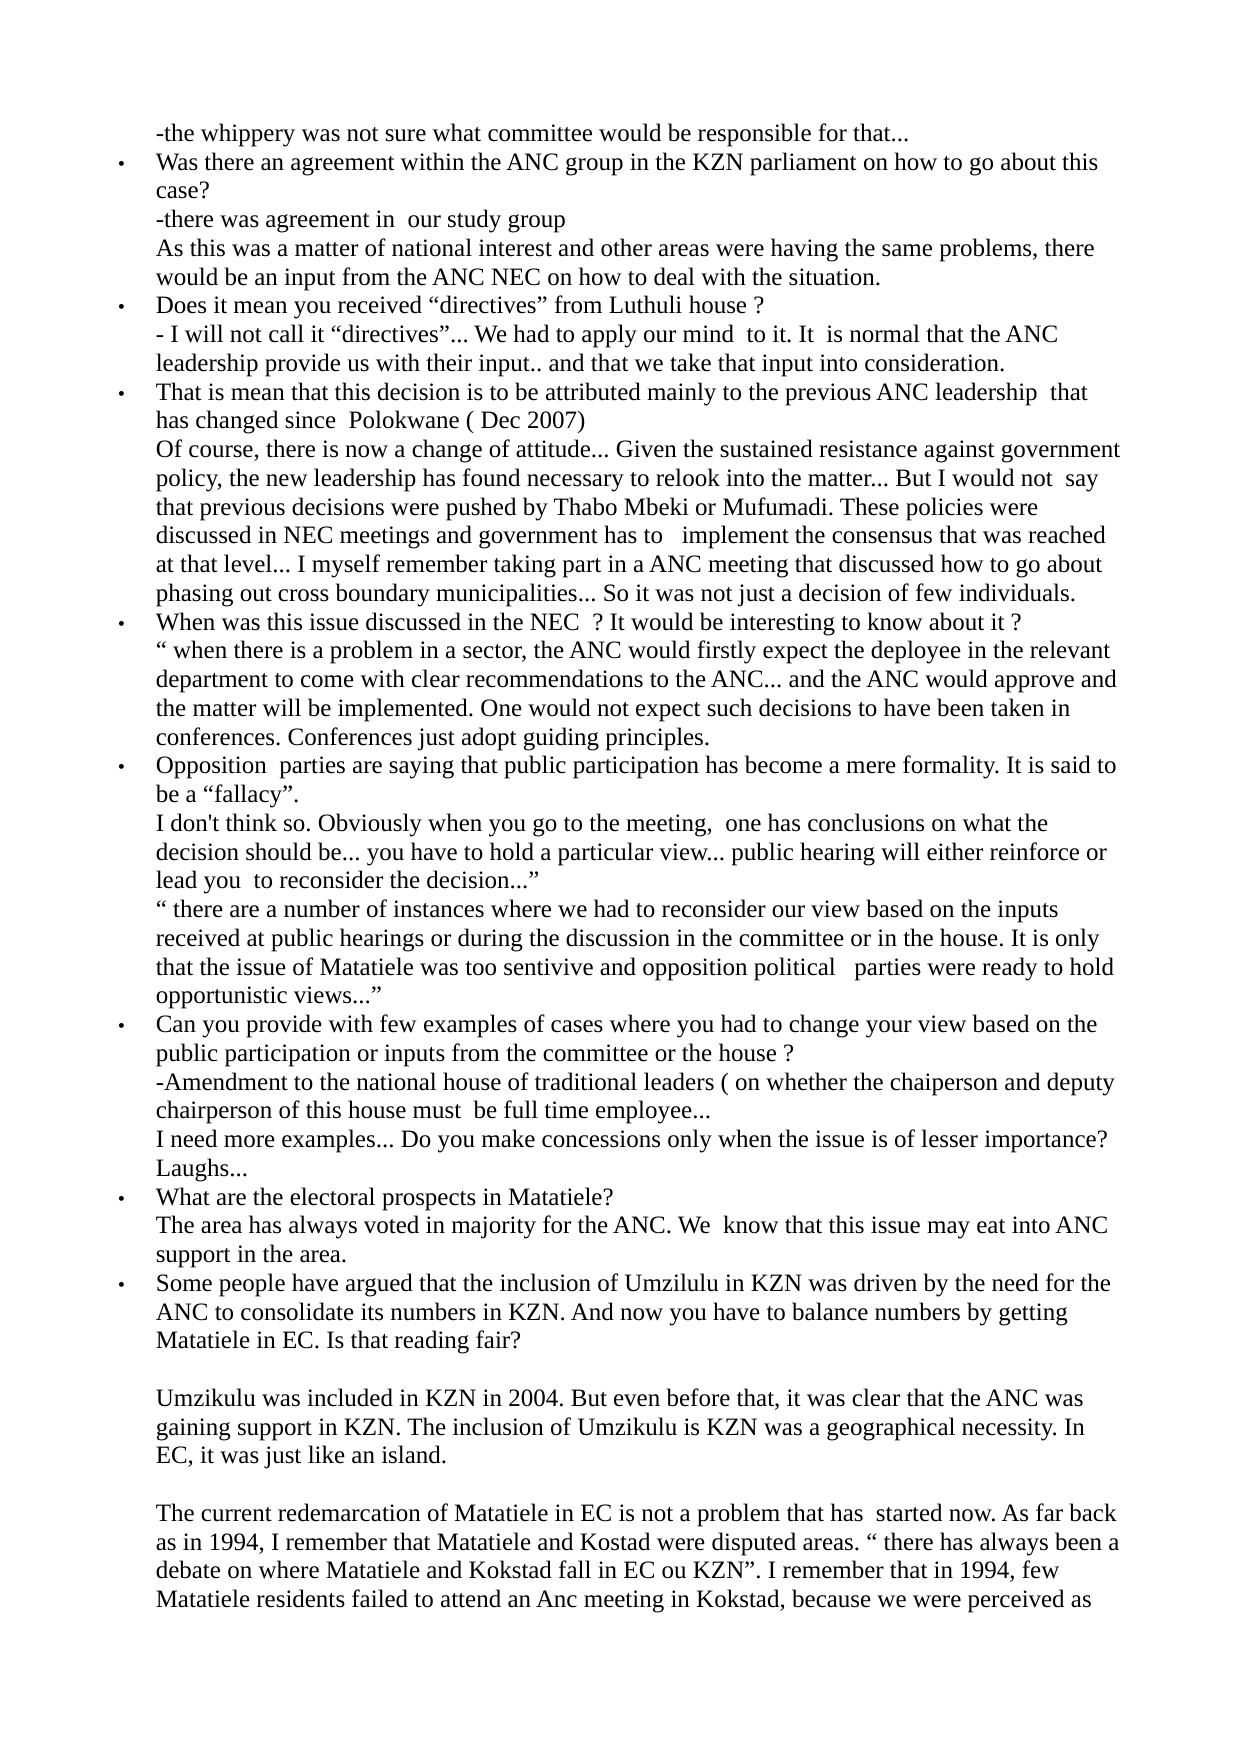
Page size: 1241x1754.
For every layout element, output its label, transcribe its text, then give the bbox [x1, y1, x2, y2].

list I need more examples... Do you make concessions only when the issue is of lesser importance? [118, 1124, 1122, 1153]
list -the whippery was not sure what committee would be responsible for that... [118, 118, 1122, 147]
list Some people have argued that the inclusion of Umzilulu in KZN was driven by the need for the ANC to consolidate its numbers in KZN. And now you have to balance numbers by getting Matatiele in EC. Is that reading fair? [118, 1268, 1122, 1354]
list -Amendment to the national house of traditional leaders ( on whether the chaiperson and deputy chairperson of this house must be full time employee... [118, 1067, 1122, 1124]
list Opposition parties are saying that public participation has become a mere formality. It is said to be a “fallacy”. [118, 751, 1122, 808]
list Does it mean you received “directives” from Luthuli house ? [118, 291, 1122, 319]
list The current redemarcation of Matatiele in EC is not a problem that has started now. As far back as in 1994, I remember that Matatiele and Kostad were disputed areas. “ there has always been a debate on where Matatiele and Kokstad fall in EC ou KZN”. I remember that in 1994, few Matatiele residents failed to attend an Anc meeting in Kokstad, because we were perceived as [118, 1498, 1122, 1613]
list Was there an agreement within the ANC group in the KZN parliament on how to go about this case? [118, 147, 1122, 204]
list Laughs... [118, 1153, 1122, 1182]
list “ there are a number of instances where we had to reconsider our view based on the inputs received at public hearings or during the discussion in the committee or in the house. It is only that the issue of Matatiele was too sentivive and opposition political parties were ready to hold opportunistic views...” [118, 894, 1122, 1009]
list “ when there is a problem in a sector, the ANC would firstly expect the deployee in the relevant department to come with clear recommendations to the ANC... and the ANC would approve and the matter will be implemented. One would not expect such decisions to have been taken in conferences. Conferences just adopt guiding principles. [118, 636, 1122, 751]
list That is mean that this decision is to be attributed mainly to the previous ANC leadership that has changed since Polokwane ( Dec 2007) [118, 377, 1122, 434]
list - I will not call it “directives”... We had to apply our mind to it. It is normal that the ANC leadership provide us with their input.. and that we take that input into consideration. [118, 319, 1122, 377]
list Can you provide with few examples of cases where you had to change your view based on the public participation or inputs from the committee or the house ? [118, 1009, 1122, 1067]
list The area has always voted in majority for the ANC. We know that this issue may eat into ANC support in the area. [118, 1211, 1122, 1268]
list What are the electoral prospects in Matatiele? [118, 1182, 1122, 1211]
list I don't think so. Obviously when you go to the meeting, one has conclusions on what the decision should be... you have to hold a particular view... public hearing will either reinforce or lead you to reconsider the decision...” [118, 808, 1122, 894]
list -there was agreement in our study group [118, 204, 1122, 233]
list As this was a matter of national interest and other areas were having the same problems, there would be an input from the ANC NEC on how to deal with the situation. [118, 233, 1122, 291]
list Of course, there is now a change of attitude... Given the sustained resistance against government policy, the new leadership has found necessary to relook into the matter... But I would not say that previous decisions were pushed by Thabo Mbeki or Mufumadi. These policies were discussed in NEC meetings and government has to implement the consensus that was reached at that level... I myself remember taking part in a ANC meeting that discussed how to go about phasing out cross boundary municipalities... So it was not just a decision of few individuals. [118, 434, 1122, 607]
list Umzikulu was included in KZN in 2004. But even before that, it was clear that the ANC was gaining support in KZN. The inclusion of Umzikulu is KZN was a geographical necessity. In EC, it was just like an island. [118, 1383, 1122, 1469]
list When was this issue discussed in the NEC ? It would be interesting to know about it ? [118, 607, 1122, 636]
